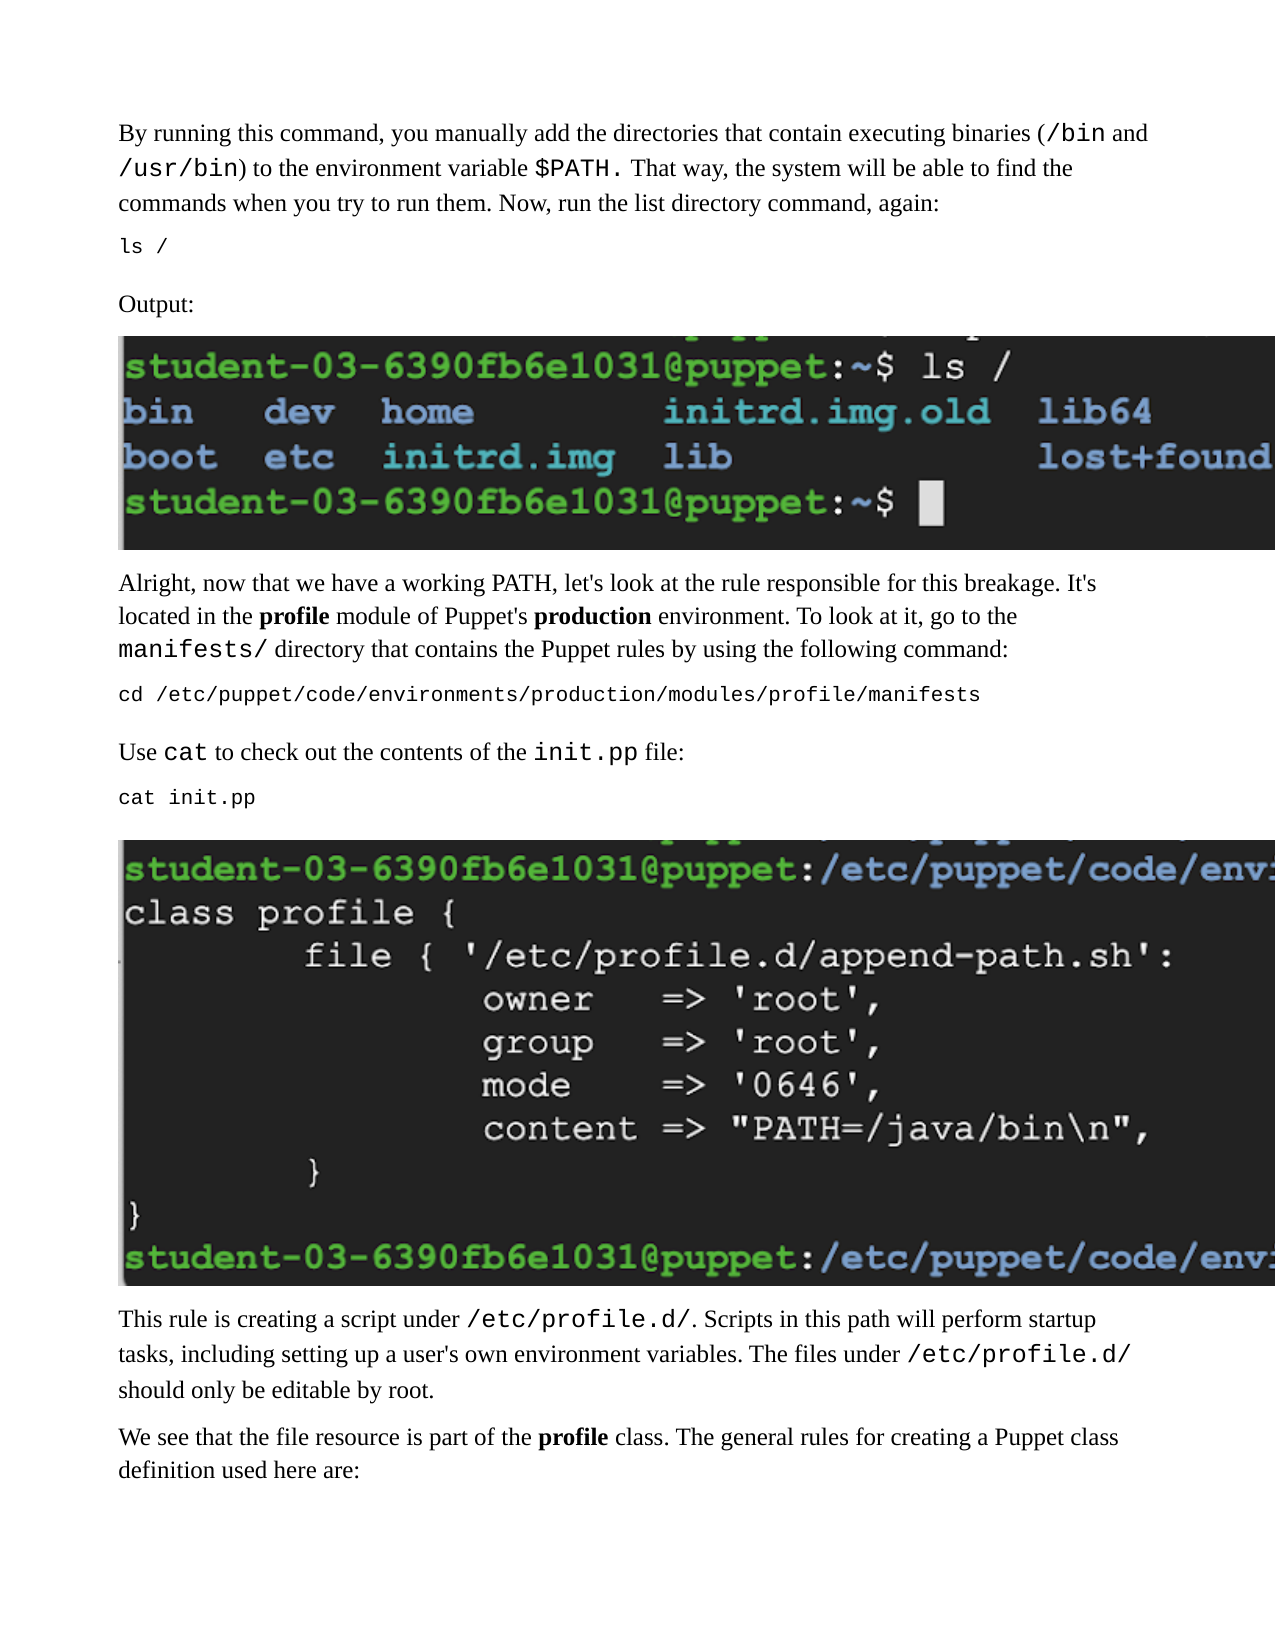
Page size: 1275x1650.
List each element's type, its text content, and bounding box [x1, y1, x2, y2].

text cd /etc/puppet/code/environments/production/modules/profile/manifests [118, 684, 1157, 708]
picture [118, 840, 1275, 1286]
text By running this command, you manually add the directories that contain executing binaries (/bin and /usr/bin) to the environment variable $PATH. That way, the system will be able to find the commands when you try to run them. Now, run the list directory command, again: [118, 118, 1157, 217]
text Output: [118, 289, 1157, 318]
text This rule is creating a script under /etc/profile.d/. Scripts in this path will perform startup tasks, including setting up a user's own environment variables. The files under /etc/profile.d/ should only be editable by root. [118, 1304, 1157, 1403]
text cat init.pp [118, 787, 1157, 811]
text ls / [118, 236, 1157, 259]
text We see that the file resource is part of the profile class. The general rules for creating a Puppet class definition used here are: [118, 1422, 1157, 1484]
text Alright, now that we have a working PATH, let's look at the rule responsible for this breakage. It's located in the profile module of Puppet's production environment. To look at it, go to the manifests/ directory that contains the Puppet rules by using the following command: [118, 568, 1157, 665]
text Use cat to check out the contents of the init.pp file: [118, 737, 1157, 768]
picture [118, 336, 1275, 550]
